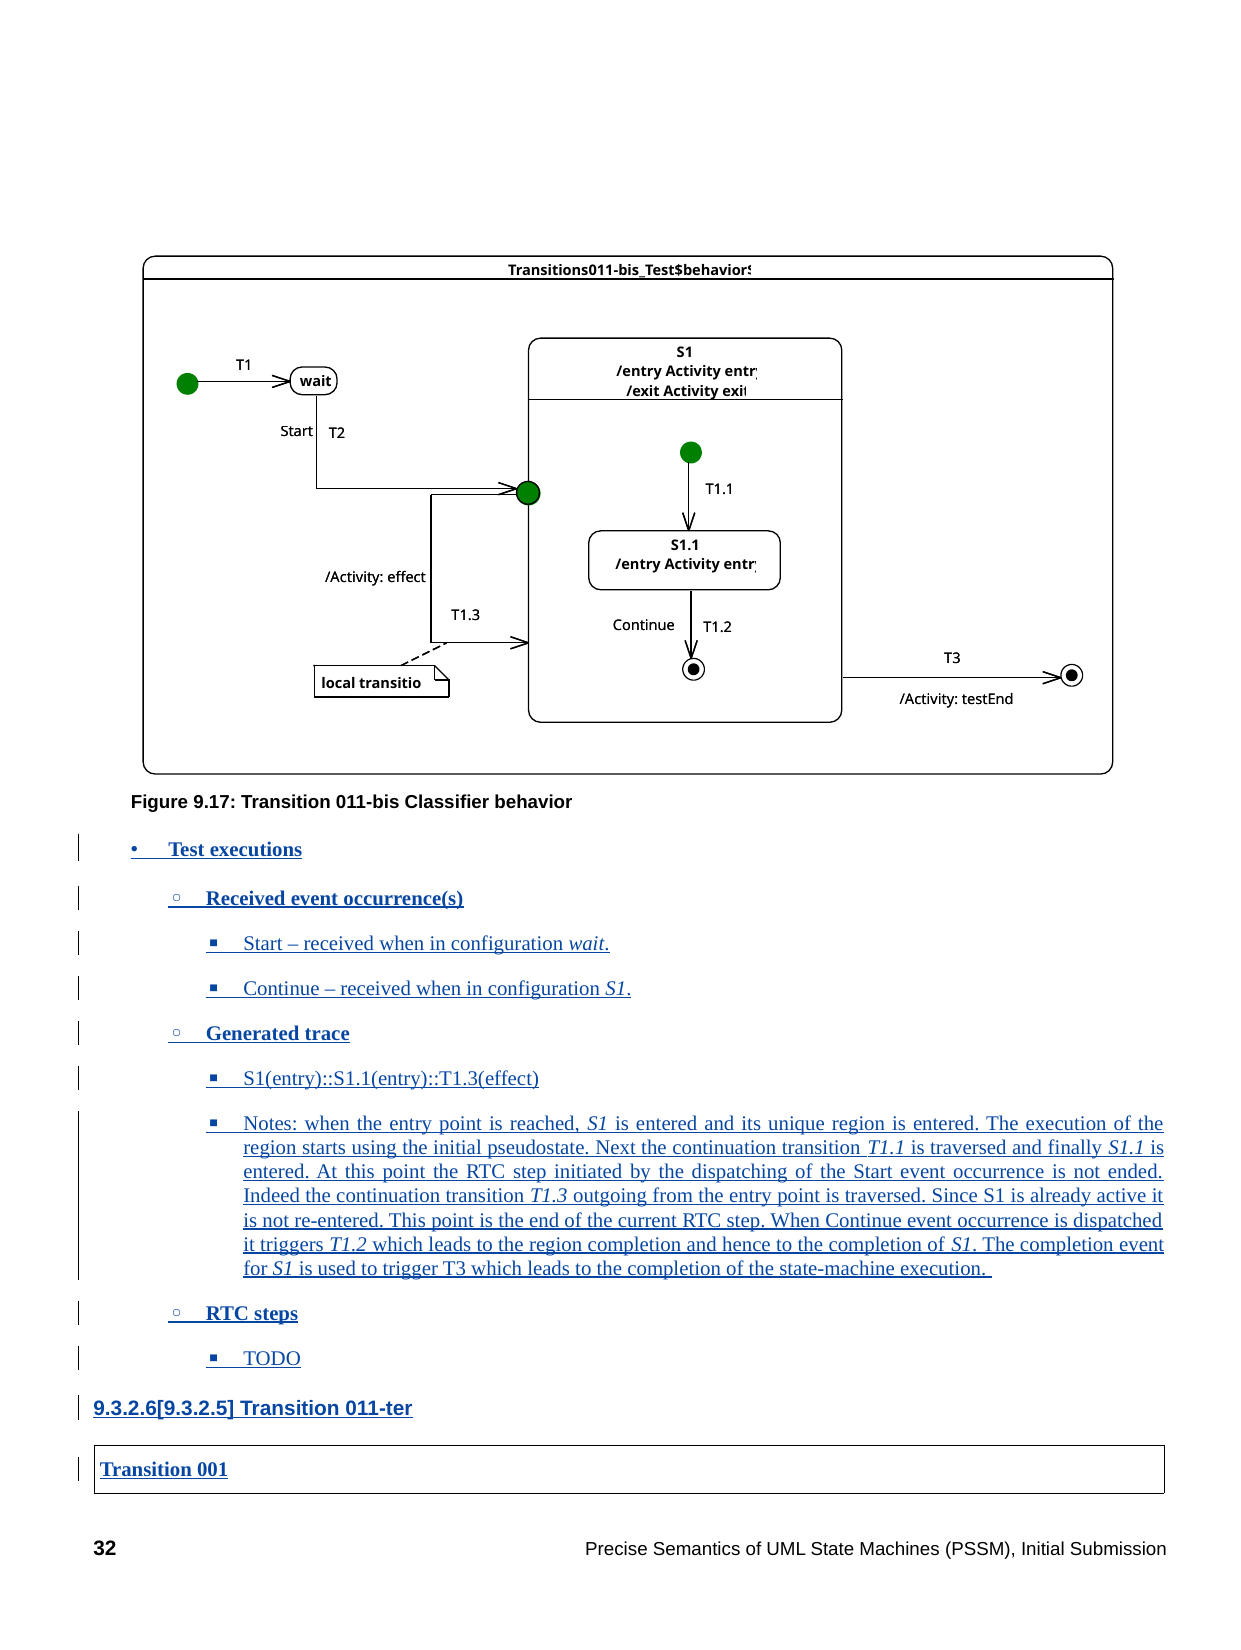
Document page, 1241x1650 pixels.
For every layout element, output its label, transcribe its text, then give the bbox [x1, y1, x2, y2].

list RTC steps [168, 1301, 1164, 1325]
list TODO [206, 1346, 1164, 1370]
list Generated trace [168, 1021, 1164, 1045]
table_header Transition 001 [95, 1446, 1164, 1493]
list Received event occurrence(s) [168, 886, 1164, 910]
list S1(entry)::S1.1(entry)::T1.3(effect) [206, 1066, 1164, 1090]
list Continue – received when in configuration S1. [206, 976, 1164, 1000]
list Start – received when in configuration wait. [206, 931, 1164, 955]
list region starts using the initial pseudostate. Next the continuation transition T1.1 is traversed and finally S1.1 is entered. At this point the RTC step initiated by the dispatching of the Start event occurrence is not ended. Indeed the continuation transition T1.3 outgoing from the entry point is traversed. Since S1 is already active it is not re-entered. This point is the end of the current RTC step. When Continue event occurrence is dispatched it triggers T1.2 which leads to the region completion and hence to the completion of S1. The completion event for S1 is used to trigger T3 which leads to the completion of the state-machine execution. [206, 1133, 1164, 1280]
list Notes: when the entry point is reached, S1 is entered and its unique region is entered. The execution of the [206, 1111, 1164, 1132]
list Figure 9.17: Transition 011-bis Classifier behavior [131, 243, 1127, 813]
list Test executions [131, 231, 1164, 861]
subtitle Transition 011-ter [93, 1395, 1164, 1420]
